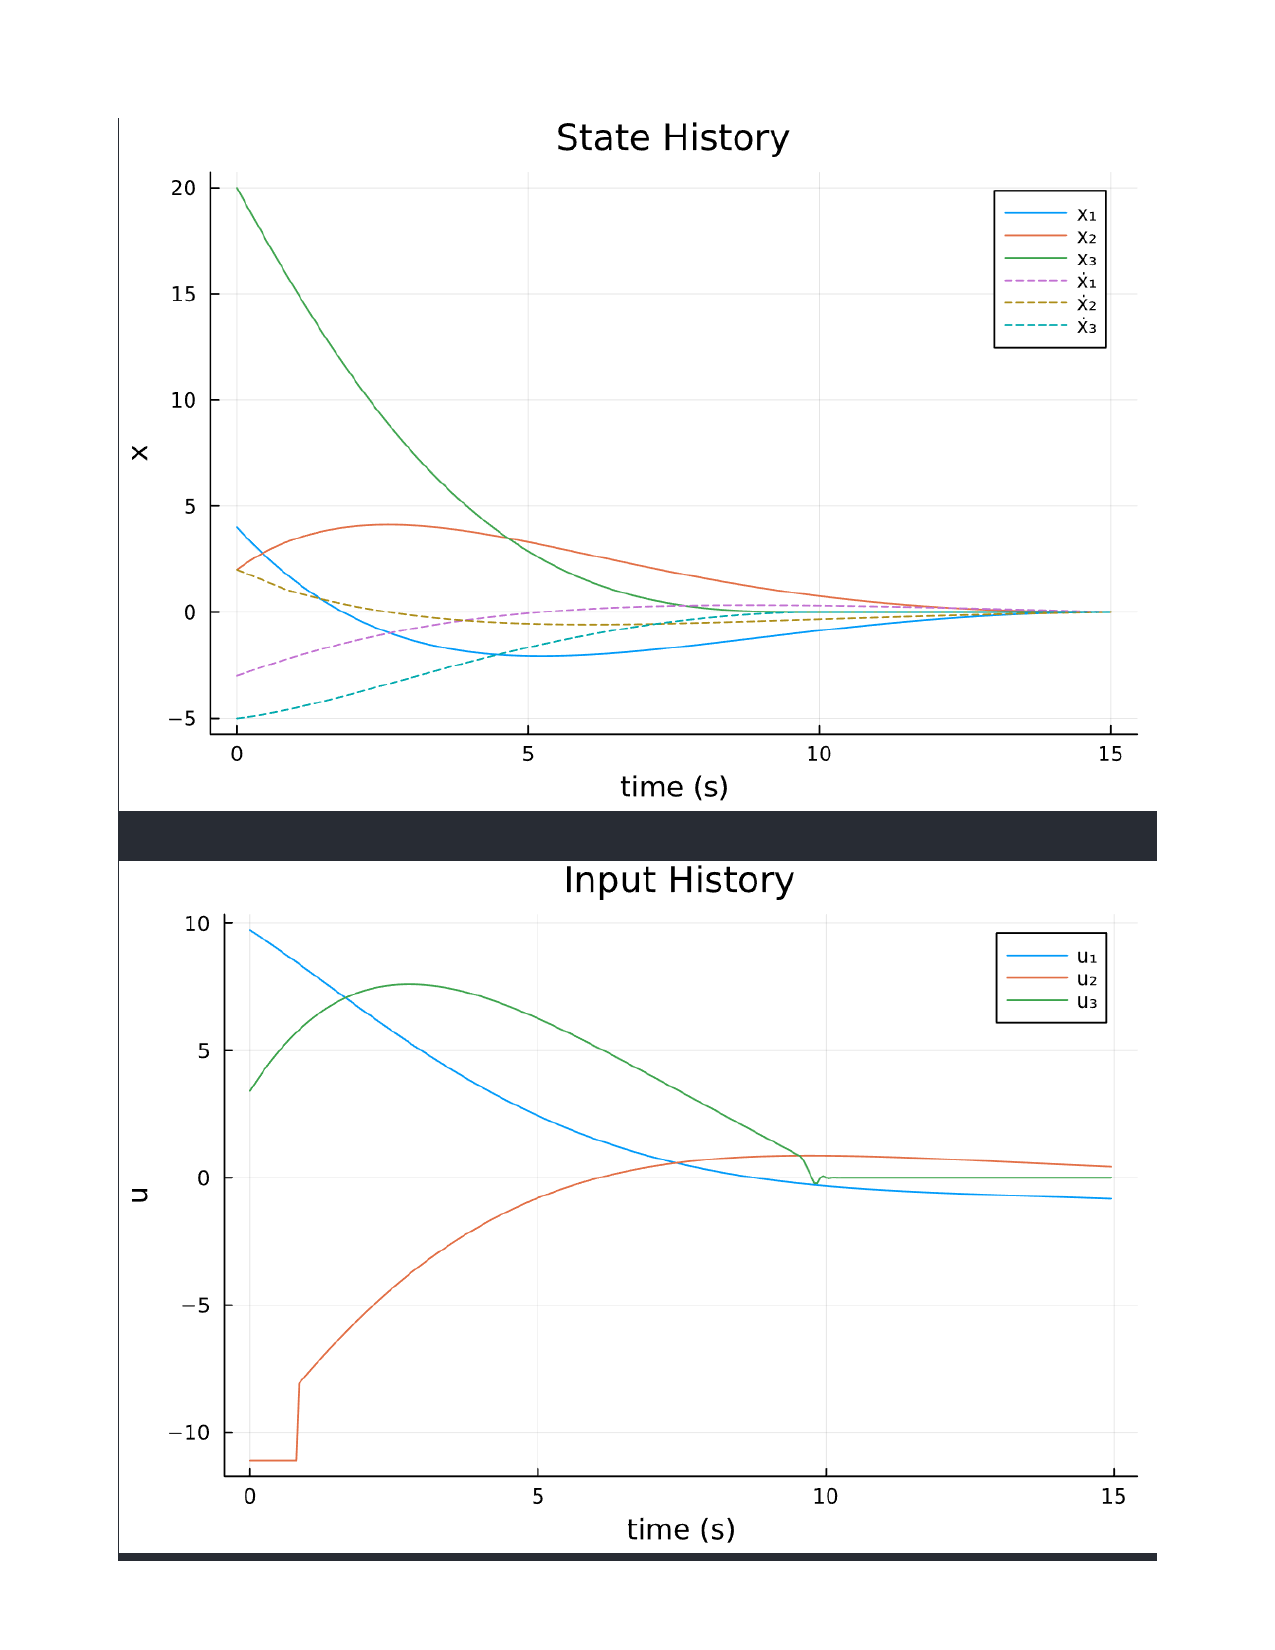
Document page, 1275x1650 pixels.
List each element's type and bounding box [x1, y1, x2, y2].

picture [118, 118, 1157, 1561]
